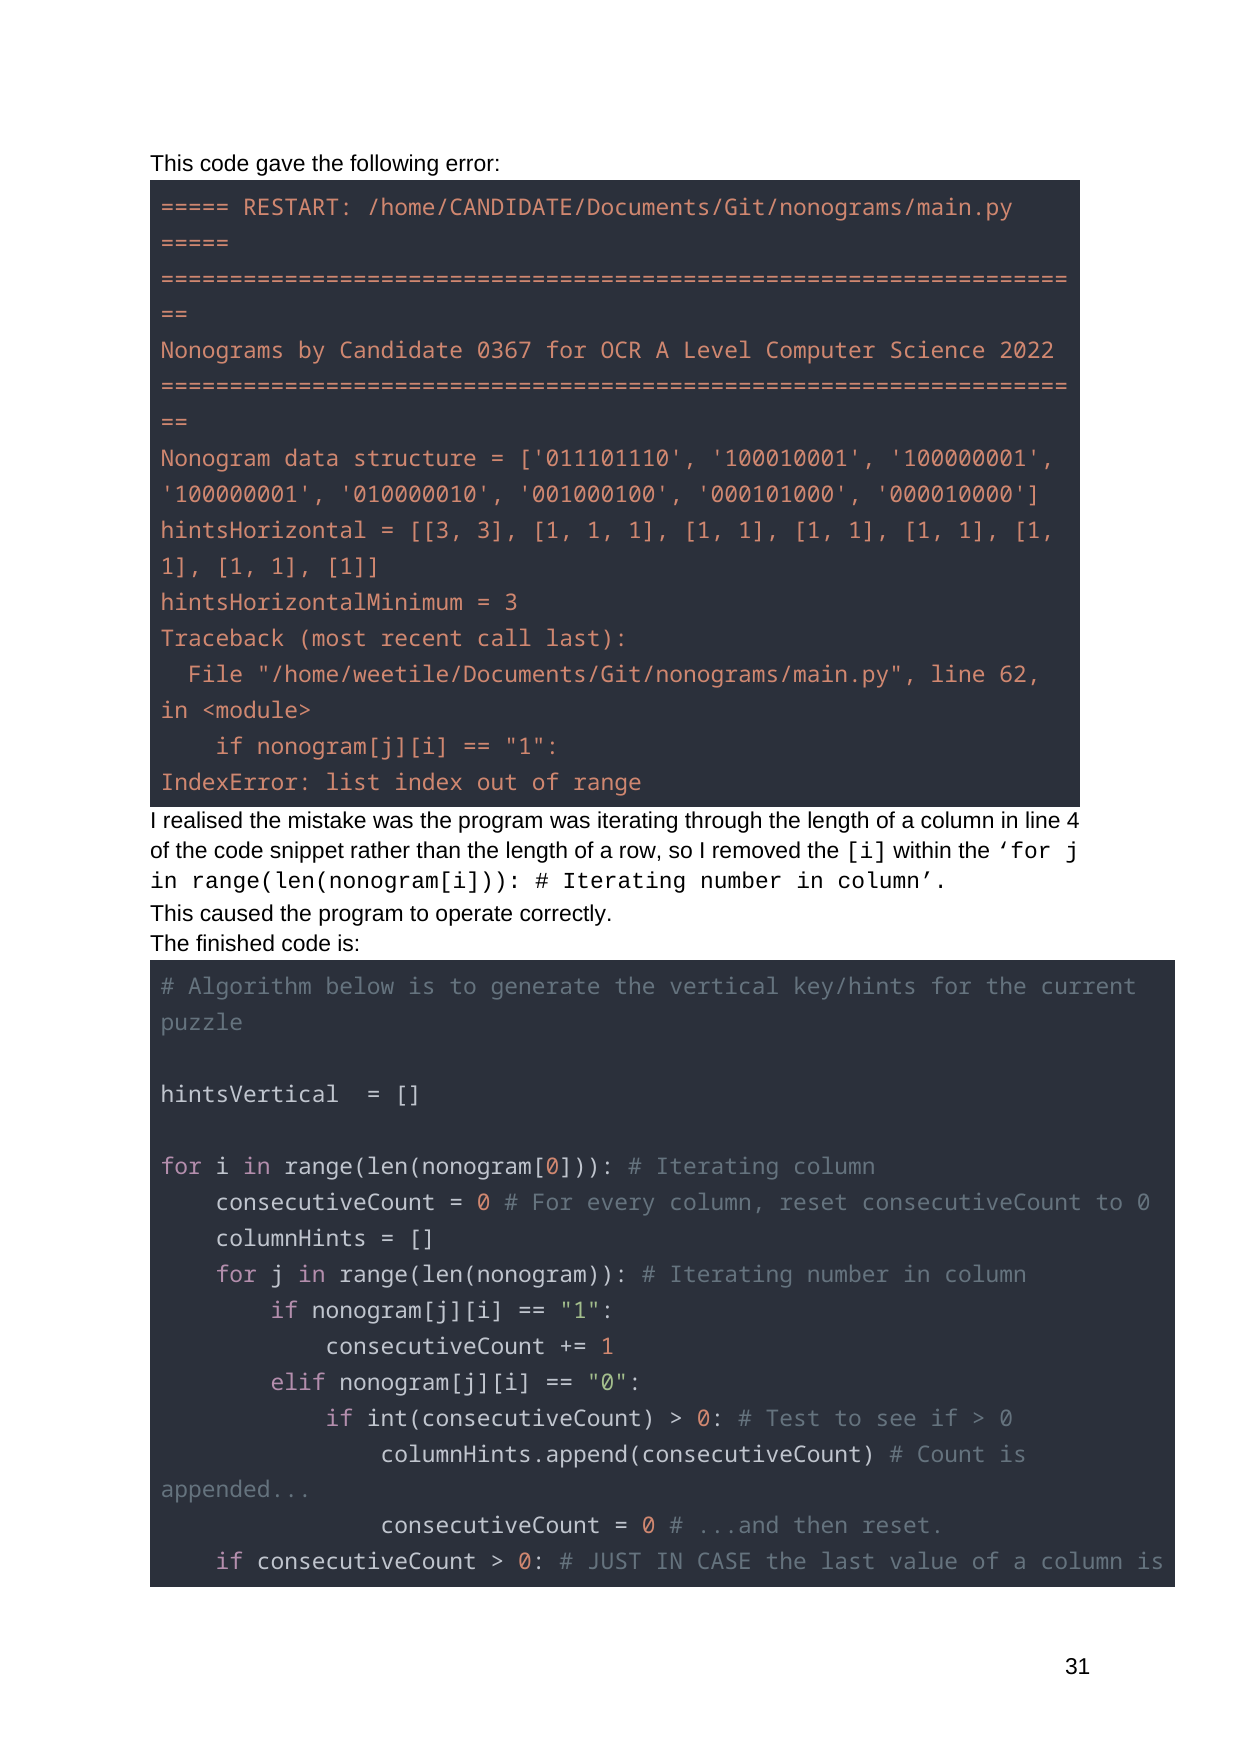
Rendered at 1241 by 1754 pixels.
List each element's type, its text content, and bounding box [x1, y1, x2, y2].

text This code gave the following error: [150, 150, 1090, 176]
table_header ===== RESTART: /home/CANDIDATE/Documents/Git/nonograms/main.py ===== ==================================================================== Nonograms by Candidate 0367 for OCR A Level Computer Science 2022 ==================================================================== Nonogram data structure = ['011101110', '100010001', '100000001', '100000001', '010000010', '001000100', '000101000', '000010000'] hintsHorizontal = [[3, 3], [1, 1, 1], [1, 1], [1, 1], [1, 1], [1, 1], [1, 1], [1]] hintsHorizontalMinimum = 3 Traceback (most recent call last): File "/home/weetile/Documents/Git/nonograms/main.py", line 62, in <module> if nonogram[j][i] == "1": IndexError: list index out of range [150, 180, 1080, 807]
table_header # Algorithm below is to generate the vertical key/hints for the current puzzle hintsVertical = [] for i in range(len(nonogram[0])): # Iterating column consecutiveCount = 0 # For every column, reset consecutiveCount to 0 columnHints = [] for j in range(len(nonogram)): # Iterating number in column if nonogram[j][i] == "1": consecutiveCount += 1 elif nonogram[j][i] == "0": if int(consecutiveCount) > 0: # Test to see if > 0 columnHints.append(consecutiveCount) # Count is appended... consecutiveCount = 0 # ...and then reset. if consecutiveCount > 0: # JUST IN CASE the last value of a column is [150, 960, 1175, 1587]
text The finished code is: [150, 930, 1090, 956]
text I realised the mistake was the program was iterating through the length of a column in line 4 of the code snippet rather than the length of a row, so I removed the [i] within the ‘for j in range(len(nonogram[i])): # Iterating number in column’. [150, 807, 1090, 896]
text This caused the program to operate correctly. [150, 899, 1090, 926]
